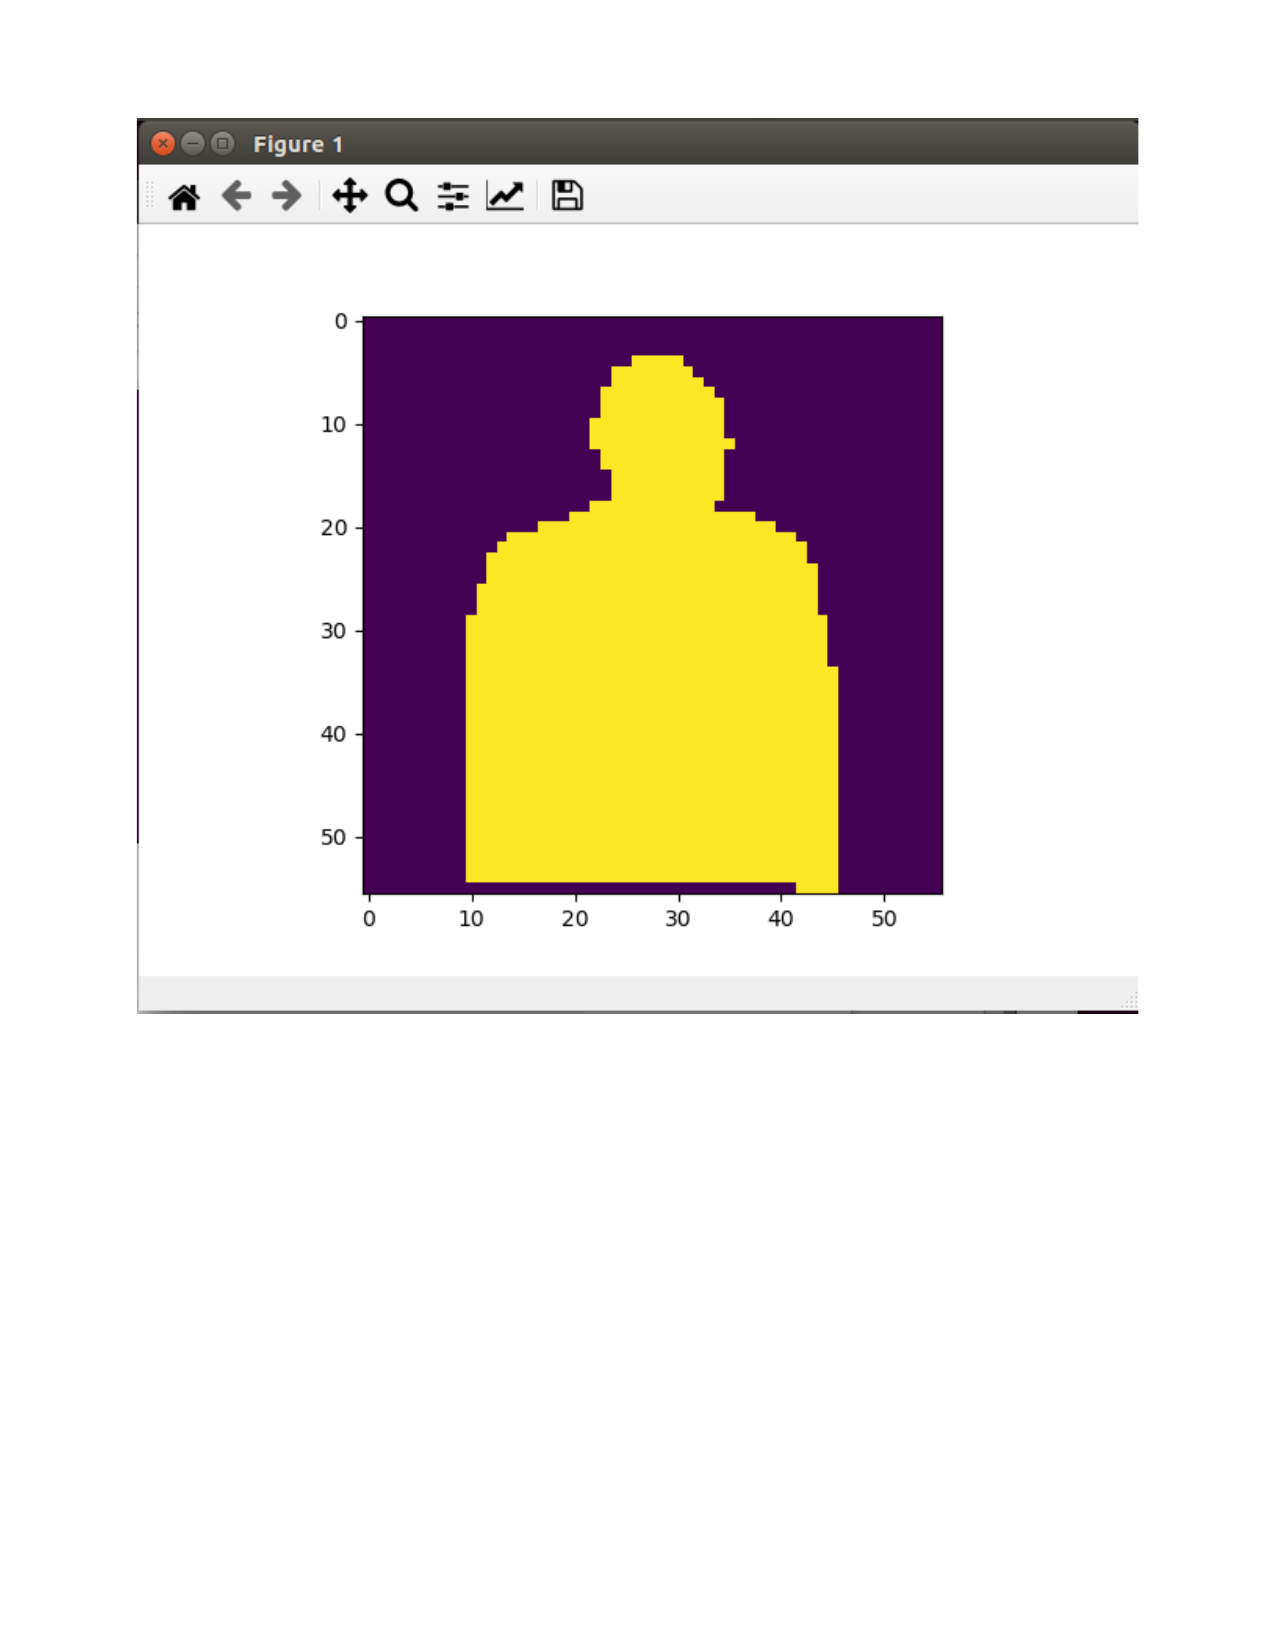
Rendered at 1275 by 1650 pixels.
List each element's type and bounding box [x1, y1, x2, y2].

picture [136, 118, 1139, 1014]
